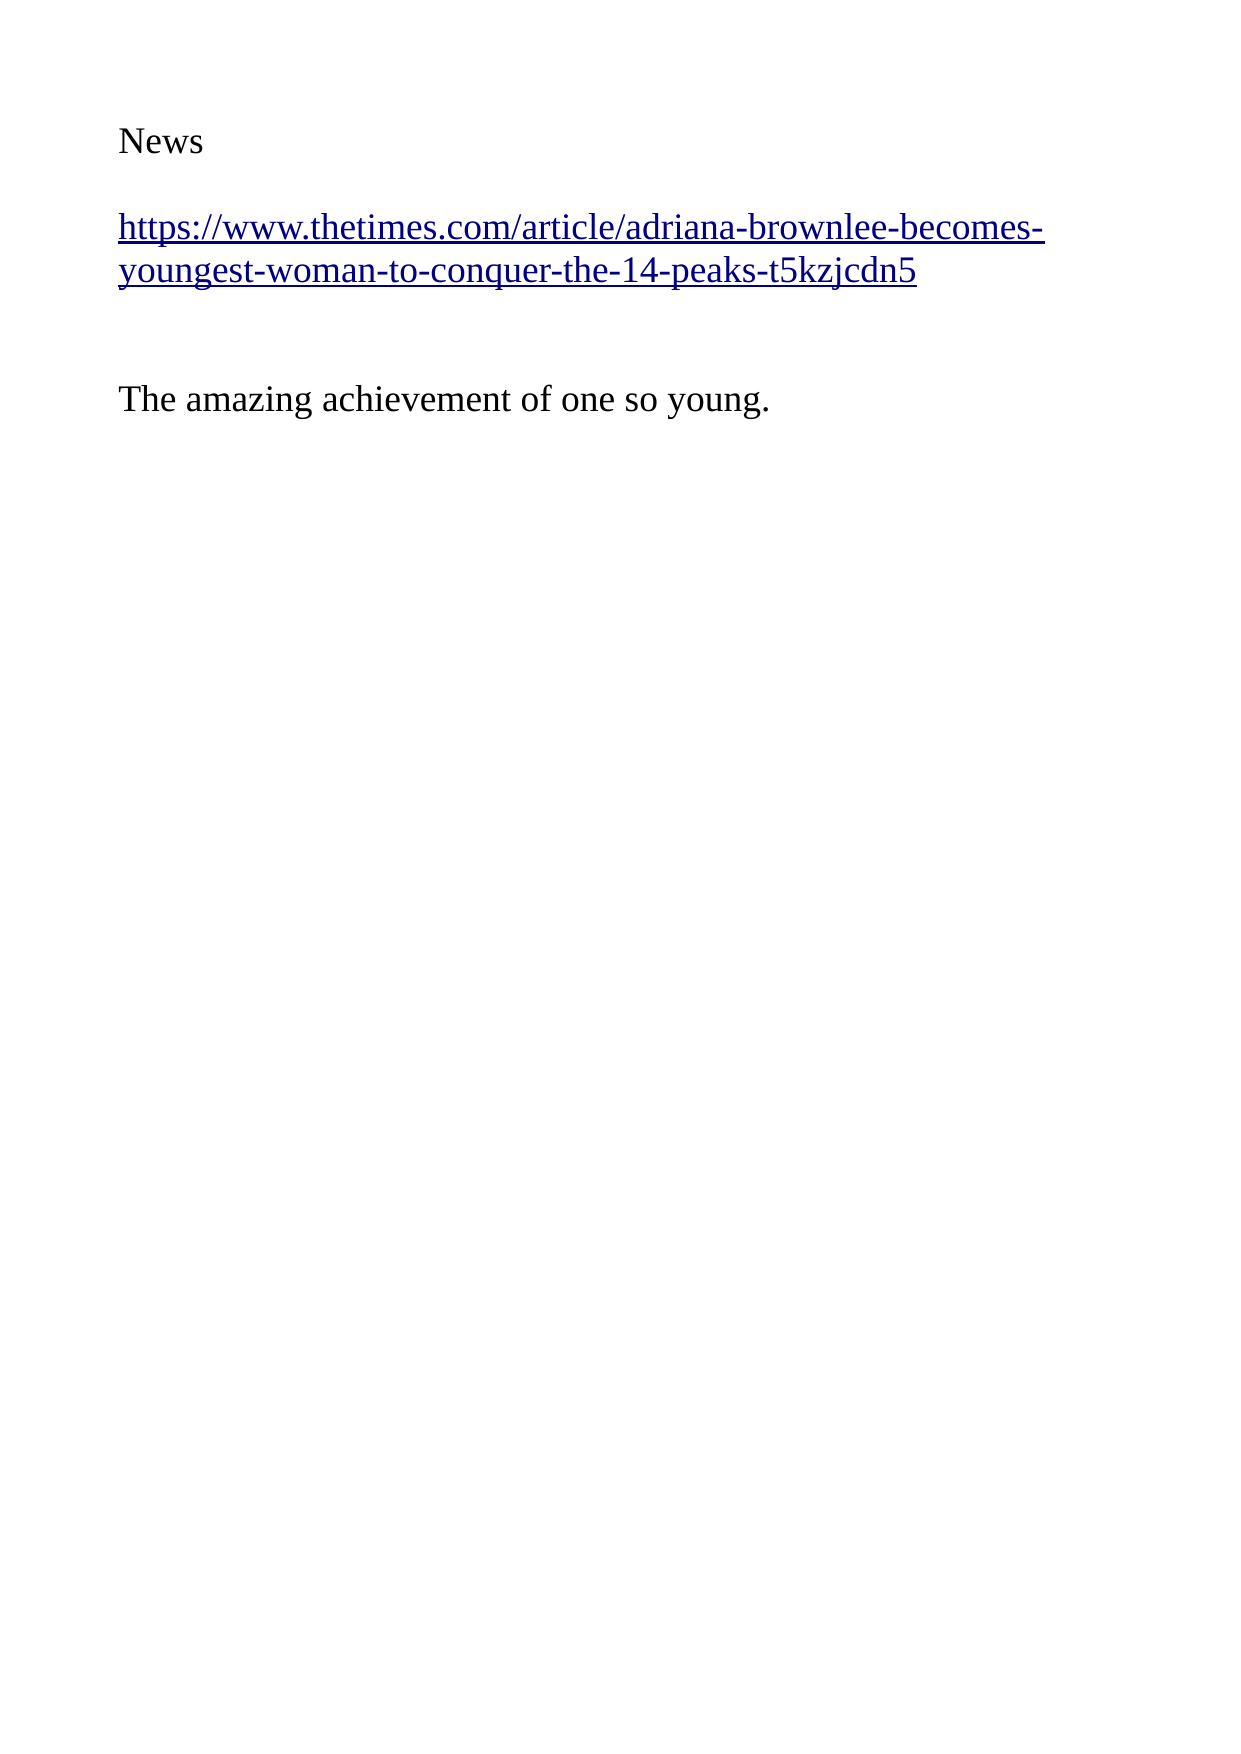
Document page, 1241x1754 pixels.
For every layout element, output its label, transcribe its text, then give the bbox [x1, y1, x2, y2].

text News [118, 118, 1122, 161]
text https://www.thetimes.com/article/adriana-brownlee-becomes-youngest-woman-to-conquer-the-14-peaks-t5kzjcdn5 [118, 204, 1122, 291]
text The amazing achievement of one so young. [118, 377, 1122, 420]
